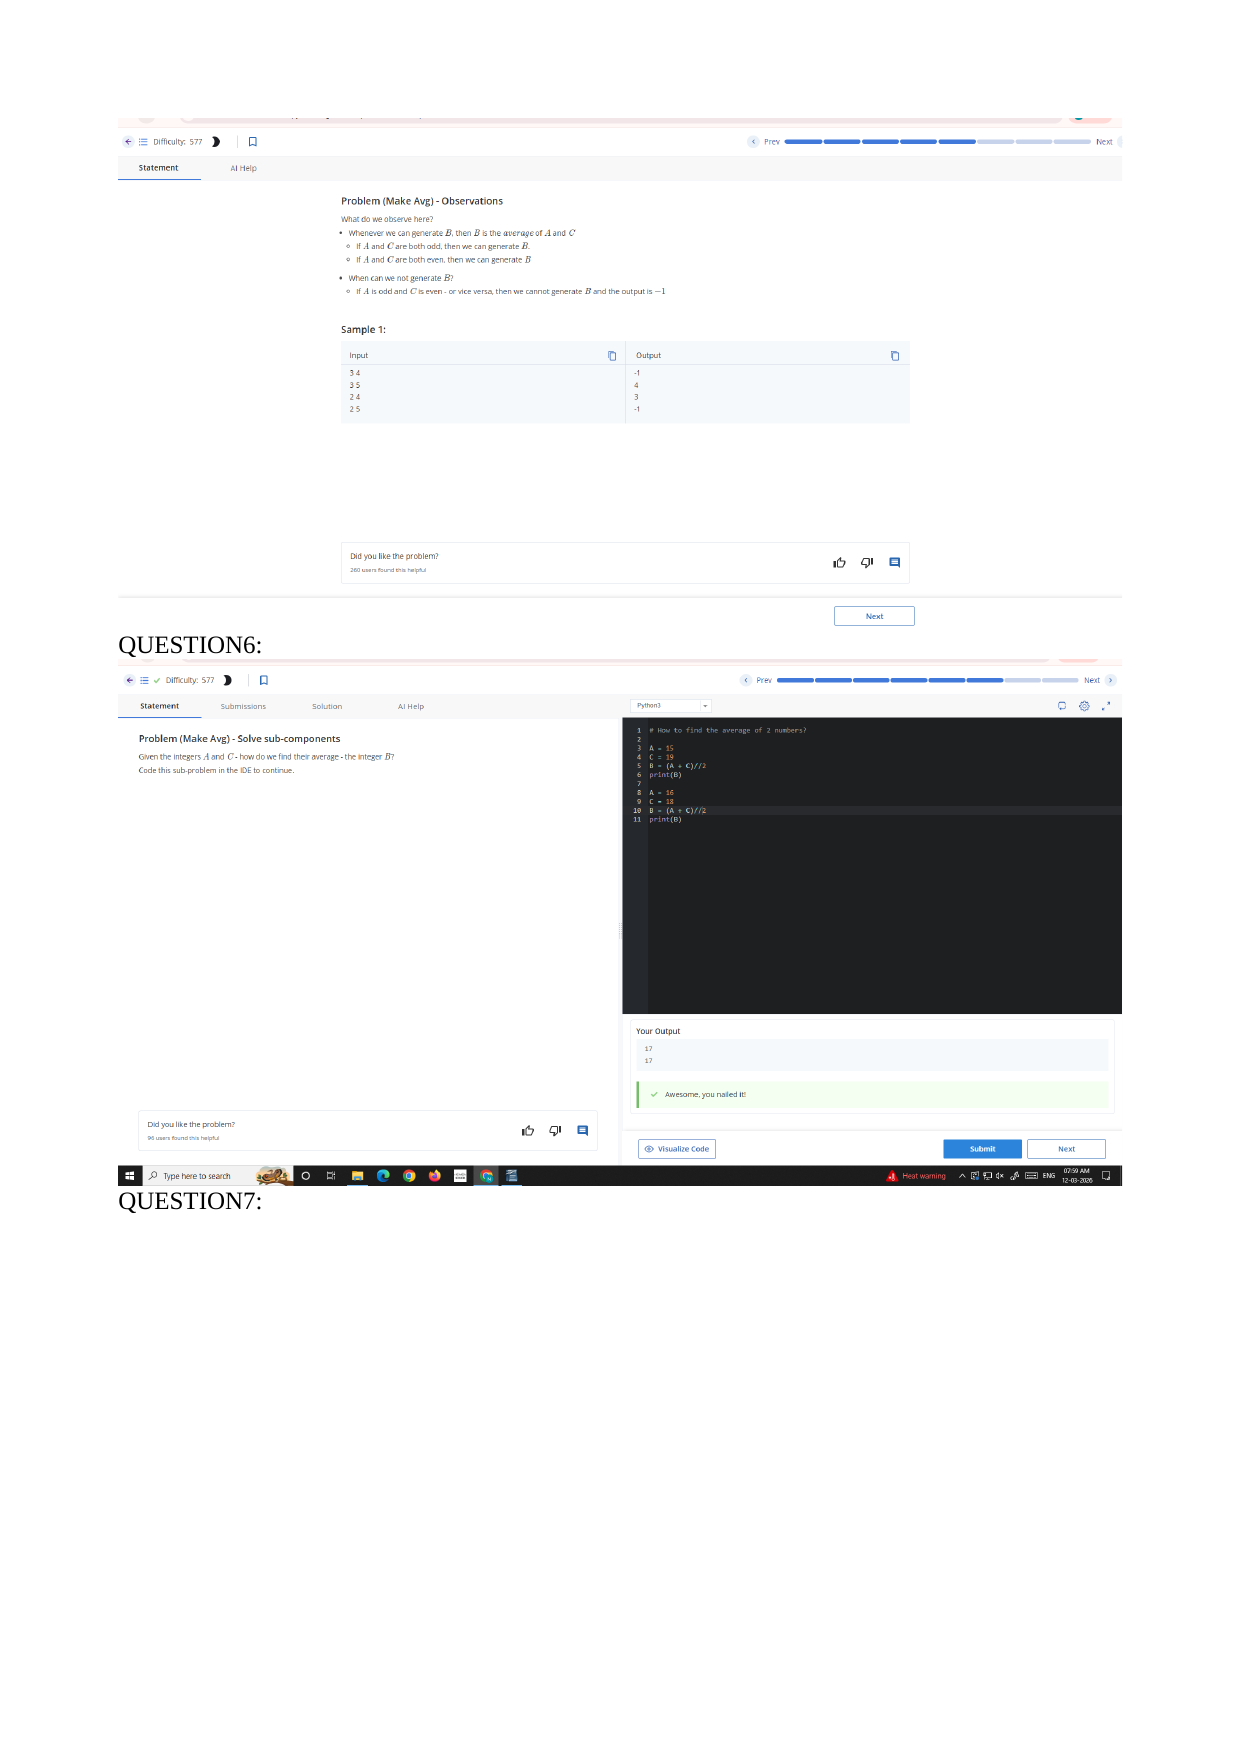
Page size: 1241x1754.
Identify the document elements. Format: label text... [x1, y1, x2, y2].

picture [118, 659, 1123, 1186]
text QUESTION7: [118, 1186, 1122, 1214]
text QUESTION6: [118, 631, 1122, 659]
picture [118, 118, 1123, 631]
